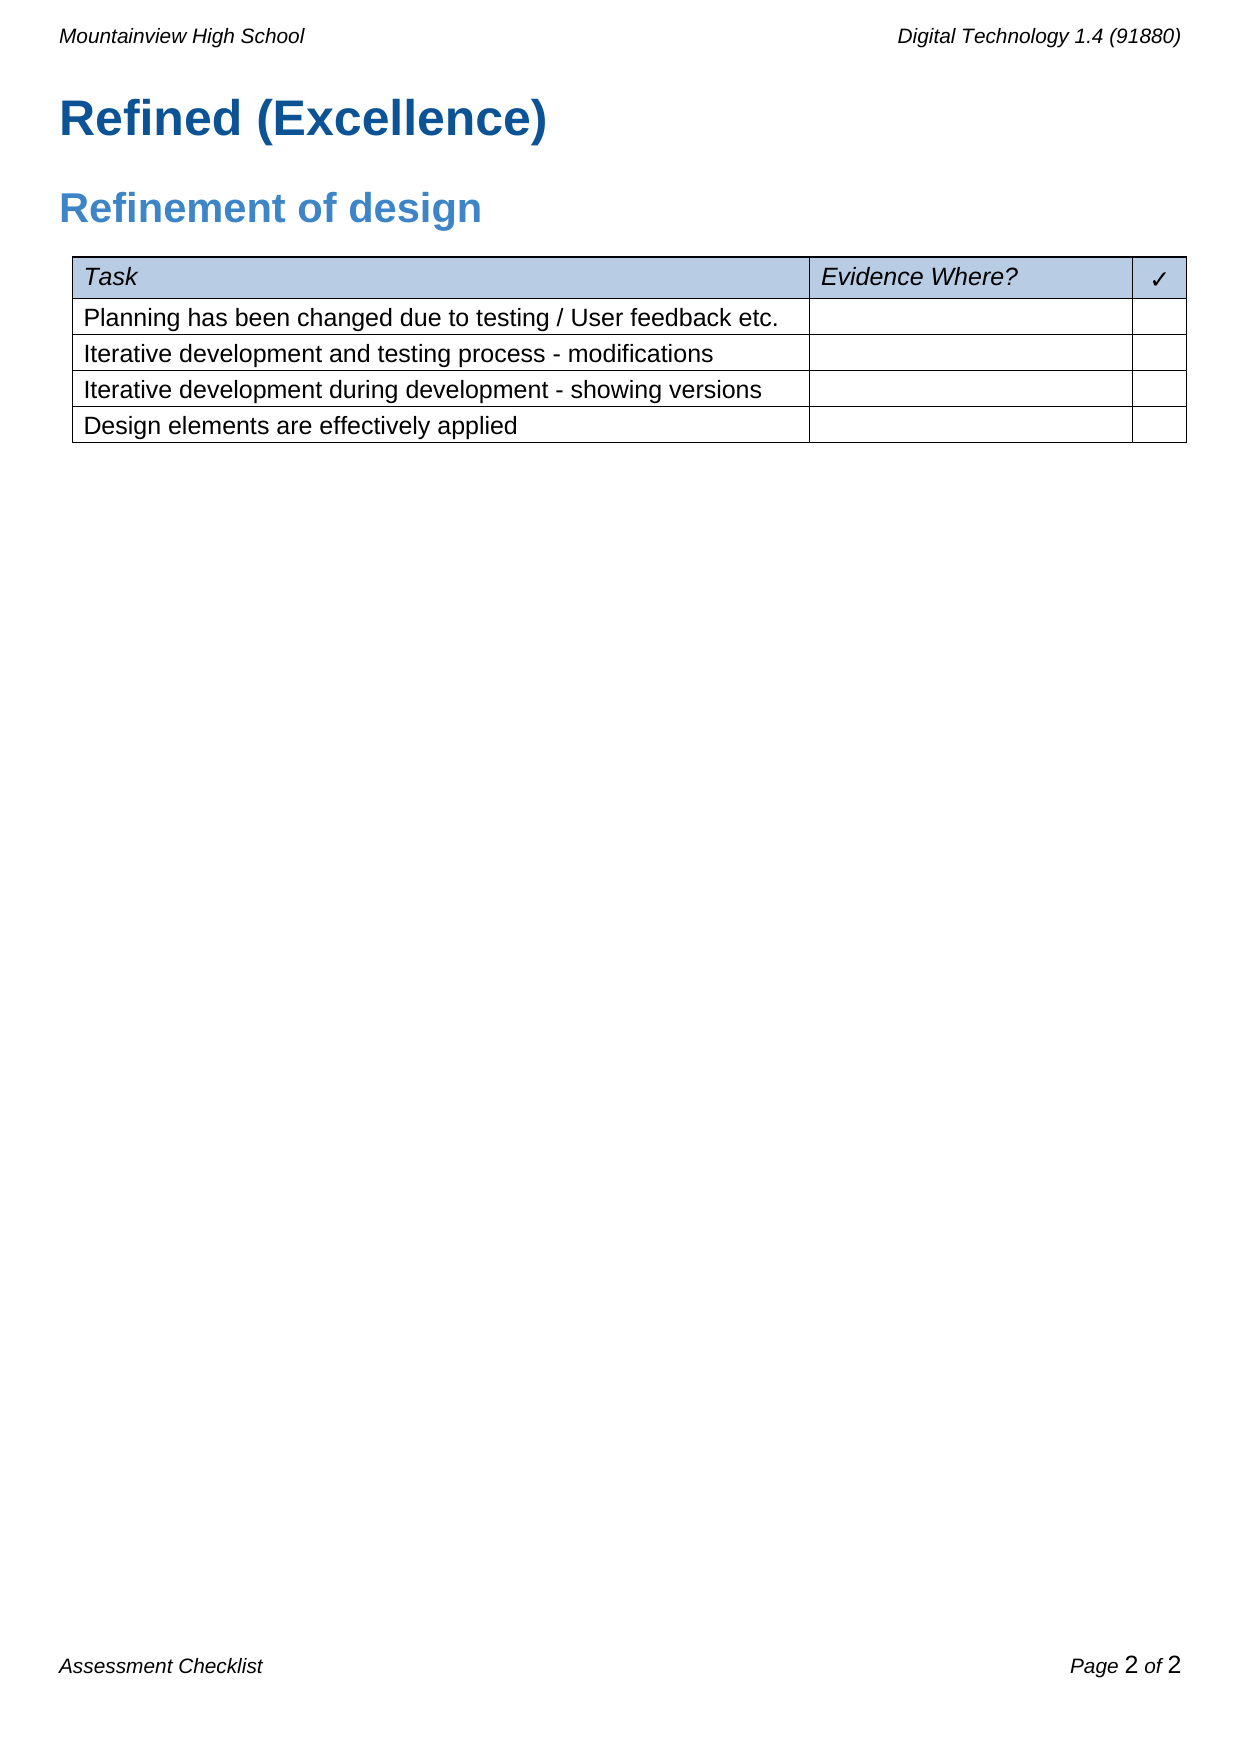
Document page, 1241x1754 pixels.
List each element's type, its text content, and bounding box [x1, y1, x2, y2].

table_cell Iterative development and testing process - modifications [73, 335, 809, 370]
table_header ✓ [1133, 258, 1186, 298]
subtitle Refinement of design [59, 183, 1181, 231]
table_cell [810, 335, 1132, 370]
table_cell [810, 299, 1132, 334]
table_cell Iterative development during development - showing versions [73, 371, 809, 406]
table_cell [810, 371, 1132, 406]
table_cell [1133, 371, 1186, 406]
table_cell [1133, 335, 1186, 370]
table_header Evidence Where? [810, 258, 1132, 298]
table_cell [1133, 407, 1186, 442]
table_header Task [73, 258, 809, 298]
table_cell [810, 407, 1132, 442]
table_cell Design elements are effectively applied [73, 407, 809, 442]
table_cell Planning has been changed due to testing / User feedback etc. [73, 299, 809, 334]
table_cell [1133, 299, 1186, 334]
subtitle Refined (Excellence) [59, 88, 1181, 146]
